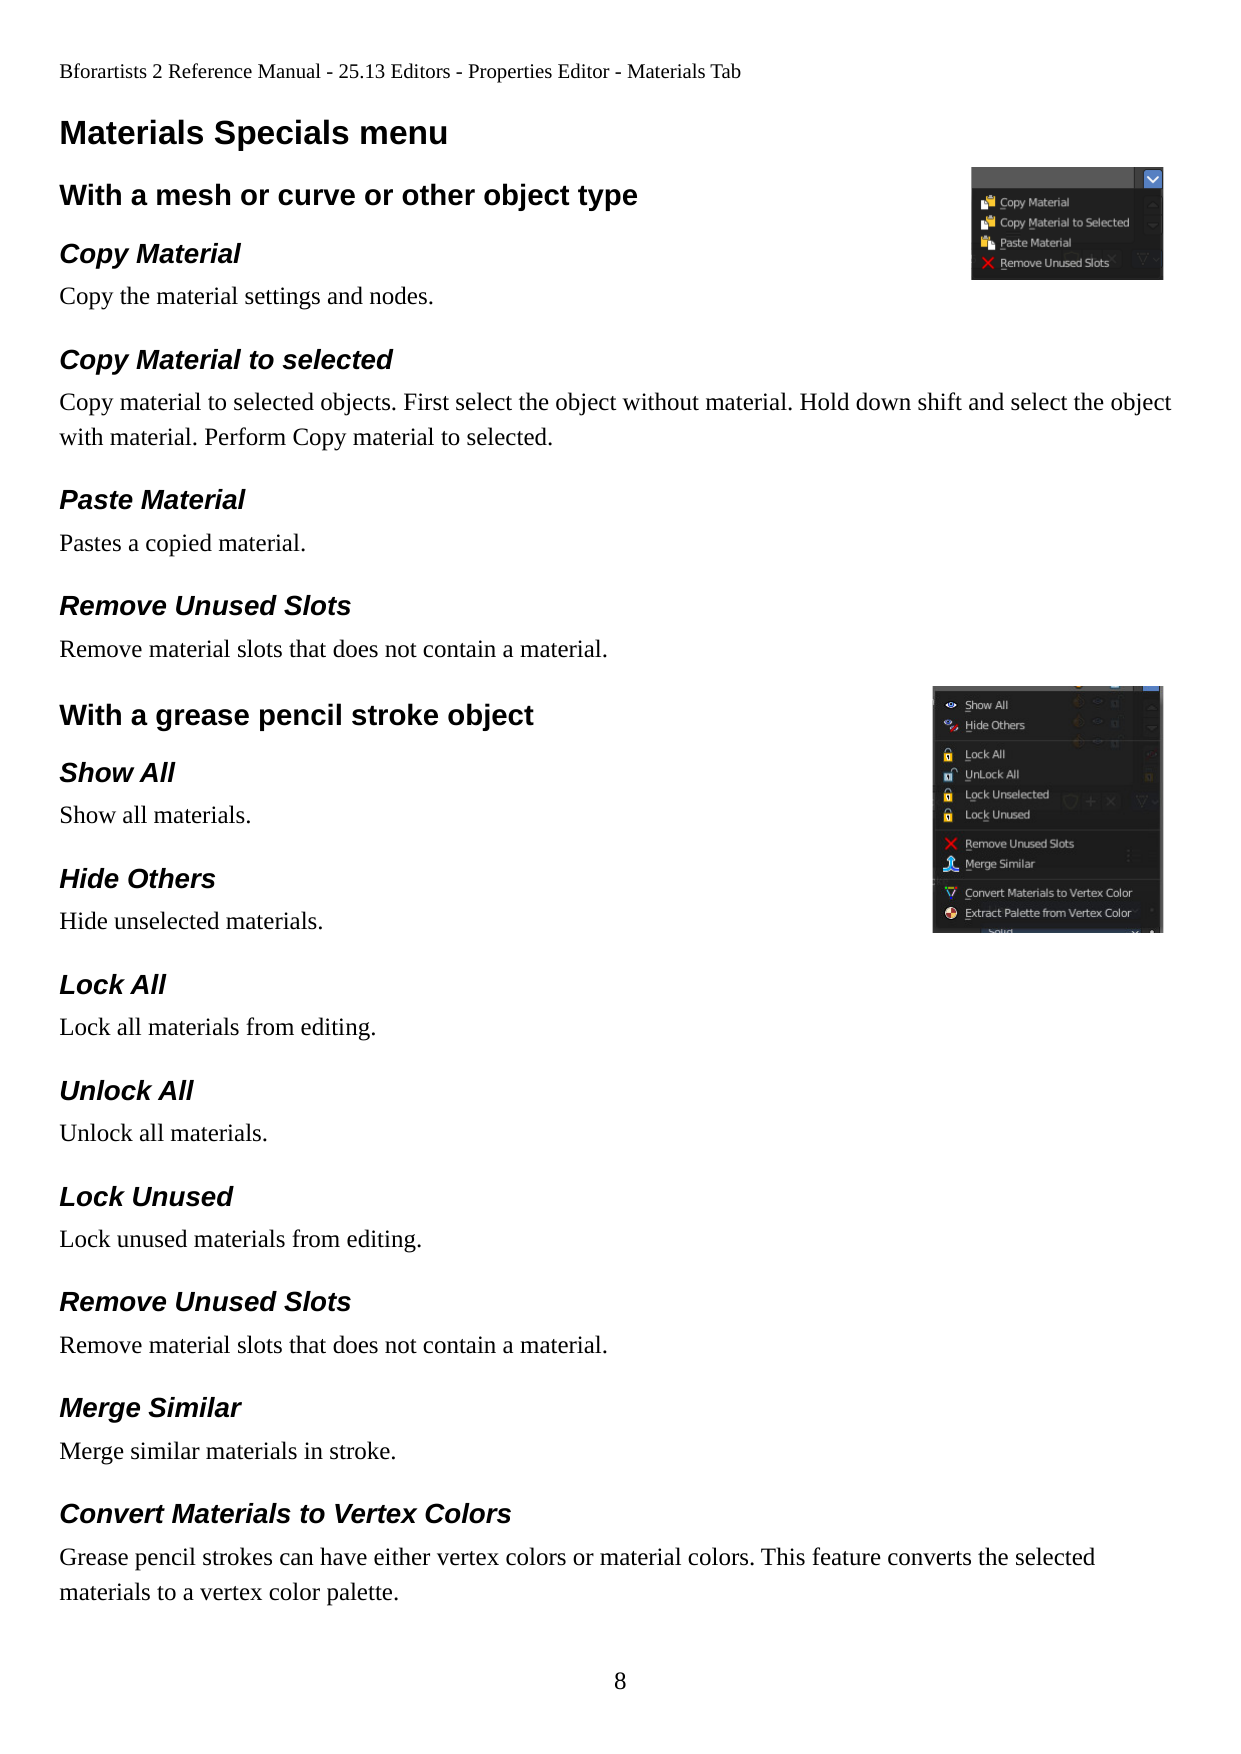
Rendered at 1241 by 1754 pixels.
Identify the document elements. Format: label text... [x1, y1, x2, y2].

subtitle With a mesh or curve or other object type [59, 178, 971, 212]
text Merge similar materials in stroke. [59, 1436, 1181, 1465]
subtitle Convert Materials to Vertex Colors [59, 1498, 1181, 1529]
text Copy the material settings and nodes. [59, 281, 1181, 310]
subtitle Merge Similar [59, 1392, 1181, 1424]
subtitle Remove Unused Slots [59, 1286, 1181, 1318]
subtitle [1164, 862, 1181, 894]
subtitle Copy Material to selected [59, 343, 1181, 375]
text Pastes a copied material. [59, 528, 1181, 557]
picture [932, 686, 1164, 933]
text Hide unselected materials. [59, 906, 1181, 935]
text [1164, 801, 1181, 829]
subtitle Show All [59, 756, 932, 788]
subtitle Copy Material [59, 237, 971, 269]
picture [971, 167, 1164, 280]
text Remove material slots that does not contain a material. [59, 1330, 1181, 1359]
text Show all materials. [59, 801, 932, 829]
text Copy material to selected objects. First select the object without material. Hold down shift and select the object with material. Perform Copy material to selected. [59, 387, 1181, 451]
subtitle Lock All [59, 968, 1181, 1000]
text Unlock all materials. [59, 1118, 1181, 1147]
subtitle Paste Material [59, 483, 1181, 515]
subtitle Hide Others [59, 862, 932, 894]
text Remove material slots that does not contain a material. [59, 634, 1181, 662]
subtitle [1164, 237, 1181, 269]
text Grease pencil strokes can have either vertex colors or material colors. This feature converts the selected materials to a vertex color palette. [59, 1542, 1181, 1605]
text Lock all materials from editing. [59, 1012, 1181, 1041]
text Lock unused materials from editing. [59, 1224, 1181, 1253]
subtitle Materials Specials menu [59, 113, 1181, 151]
subtitle With a grease pencil stroke object [59, 697, 932, 731]
subtitle [1164, 756, 1181, 788]
subtitle Remove Unused Slots [59, 589, 1181, 621]
subtitle Unlock All [59, 1074, 1181, 1106]
subtitle Lock Unused [59, 1180, 1181, 1212]
